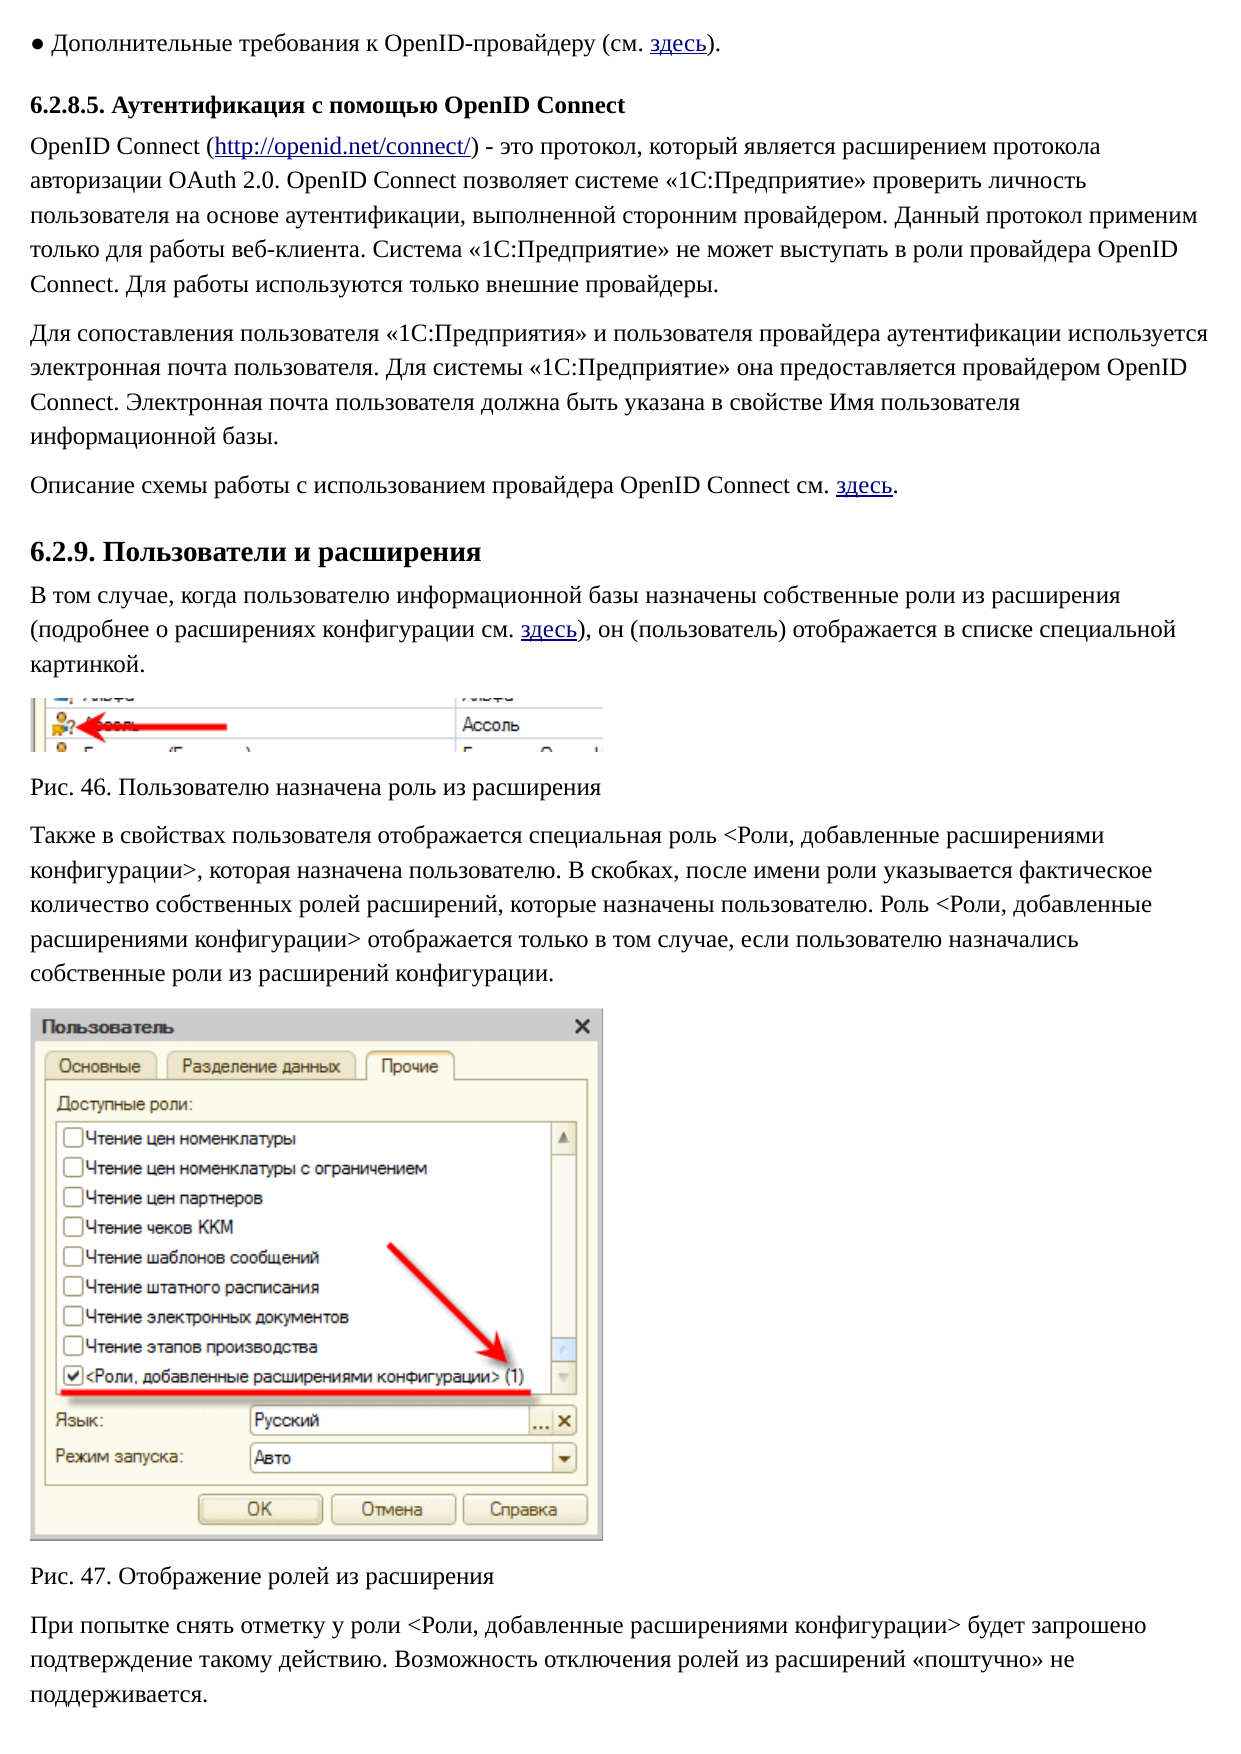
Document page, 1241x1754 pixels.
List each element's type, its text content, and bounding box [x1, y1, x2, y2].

text Рис. 47. Отображение ролей из расширения [30, 1561, 1211, 1589]
subtitle 6.2.8.5. Аутентификация с помощью OpenID Connect [30, 90, 1211, 118]
text При попытке снять отметку у роли <Роли, добавленные расширениями конфигурации> будет запрошено подтверждение такому действию. Возможность отключения ролей из расширений «поштучно» не поддерживается. [30, 1610, 1211, 1707]
picture [29, 698, 604, 752]
text Также в свойствах пользователя отображается специальная роль <Роли, добавленные расширениями конфигурации>, которая назначена пользователю. В скобках, после имени роли указывается фактическое количество собственных ролей расширений, которые назначены пользователю. Роль <Роли, добавленные расширениями конфигурации> отображается только в том случае, если пользователю назначались собственные роли из расширений конфигурации. [30, 821, 1211, 987]
text В том случае, когда пользователю информационной базы назначены собственные роли из расширения (подробнее о расширениях конфигурации см. здесь), он (пользователь) отображается в списке специальной картинкой. [30, 580, 1211, 678]
subtitle 6.2.9. Пользователи и расширения [30, 534, 1211, 568]
text Рис. 46. Пользователю назначена роль из расширения [30, 772, 1211, 800]
text Описание схемы работы с использованием провайдера OpenID Connect см. здесь. [30, 470, 1211, 499]
text OpenID Connect (http://openid.net/connect/) ‑ это протокол, который является расширением протокола авторизации OAuth 2.0. OpenID Connect позволяет системе «1С:Предприятие» проверить личность пользователя на основе аутентификации, выполненной сторонним провайдером. Данный протокол применим только для работы веб-клиента. Система «1С:Предприятие» не может выступать в роли провайдера OpenID Connect. Для работы используются только внешние провайдеры. [30, 131, 1211, 298]
text ● Дополнительные требования к OpenID-провайдеру (см. здесь). [30, 28, 1211, 57]
picture [29, 1007, 604, 1541]
text Для сопоставления пользователя «1С:Предприятия» и пользователя провайдера аутентификации используется электронная почта пользователя. Для системы «1С:Предприятие» она предоставляется провайдером OpenID Connect. Электронная почта пользователя должна быть указана в свойстве Имя пользователя информационной базы. [30, 318, 1211, 450]
